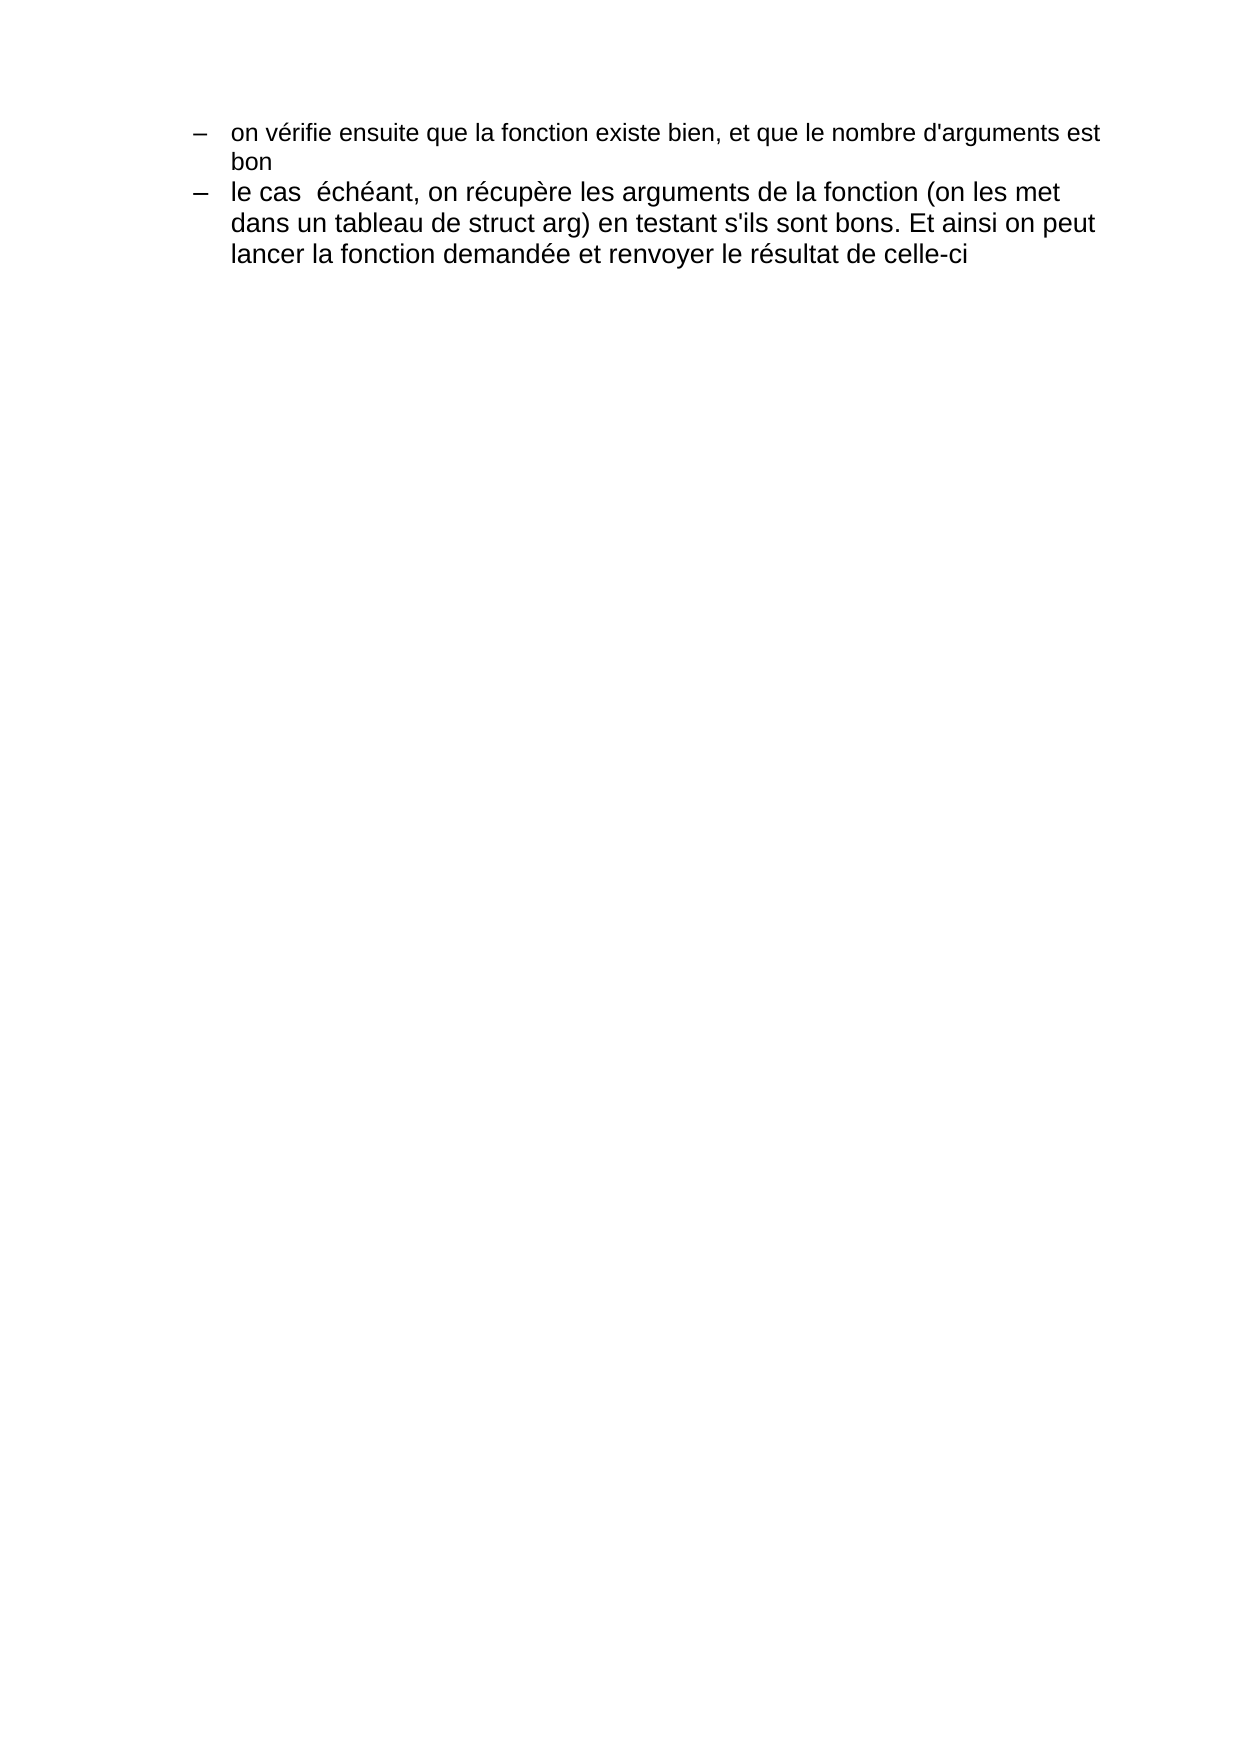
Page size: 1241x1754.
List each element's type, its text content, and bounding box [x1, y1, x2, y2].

list le cas échéant, on récupère les arguments de la fonction (on les met dans un tableau de struct arg) en testant s'ils sont bons. Et ainsi on peut lancer la fonction demandée et renvoyer le résultat de celle-ci [193, 176, 1122, 269]
list on vérifie ensuite que la fonction existe bien, et que le nombre d'arguments est bon [193, 118, 1122, 176]
